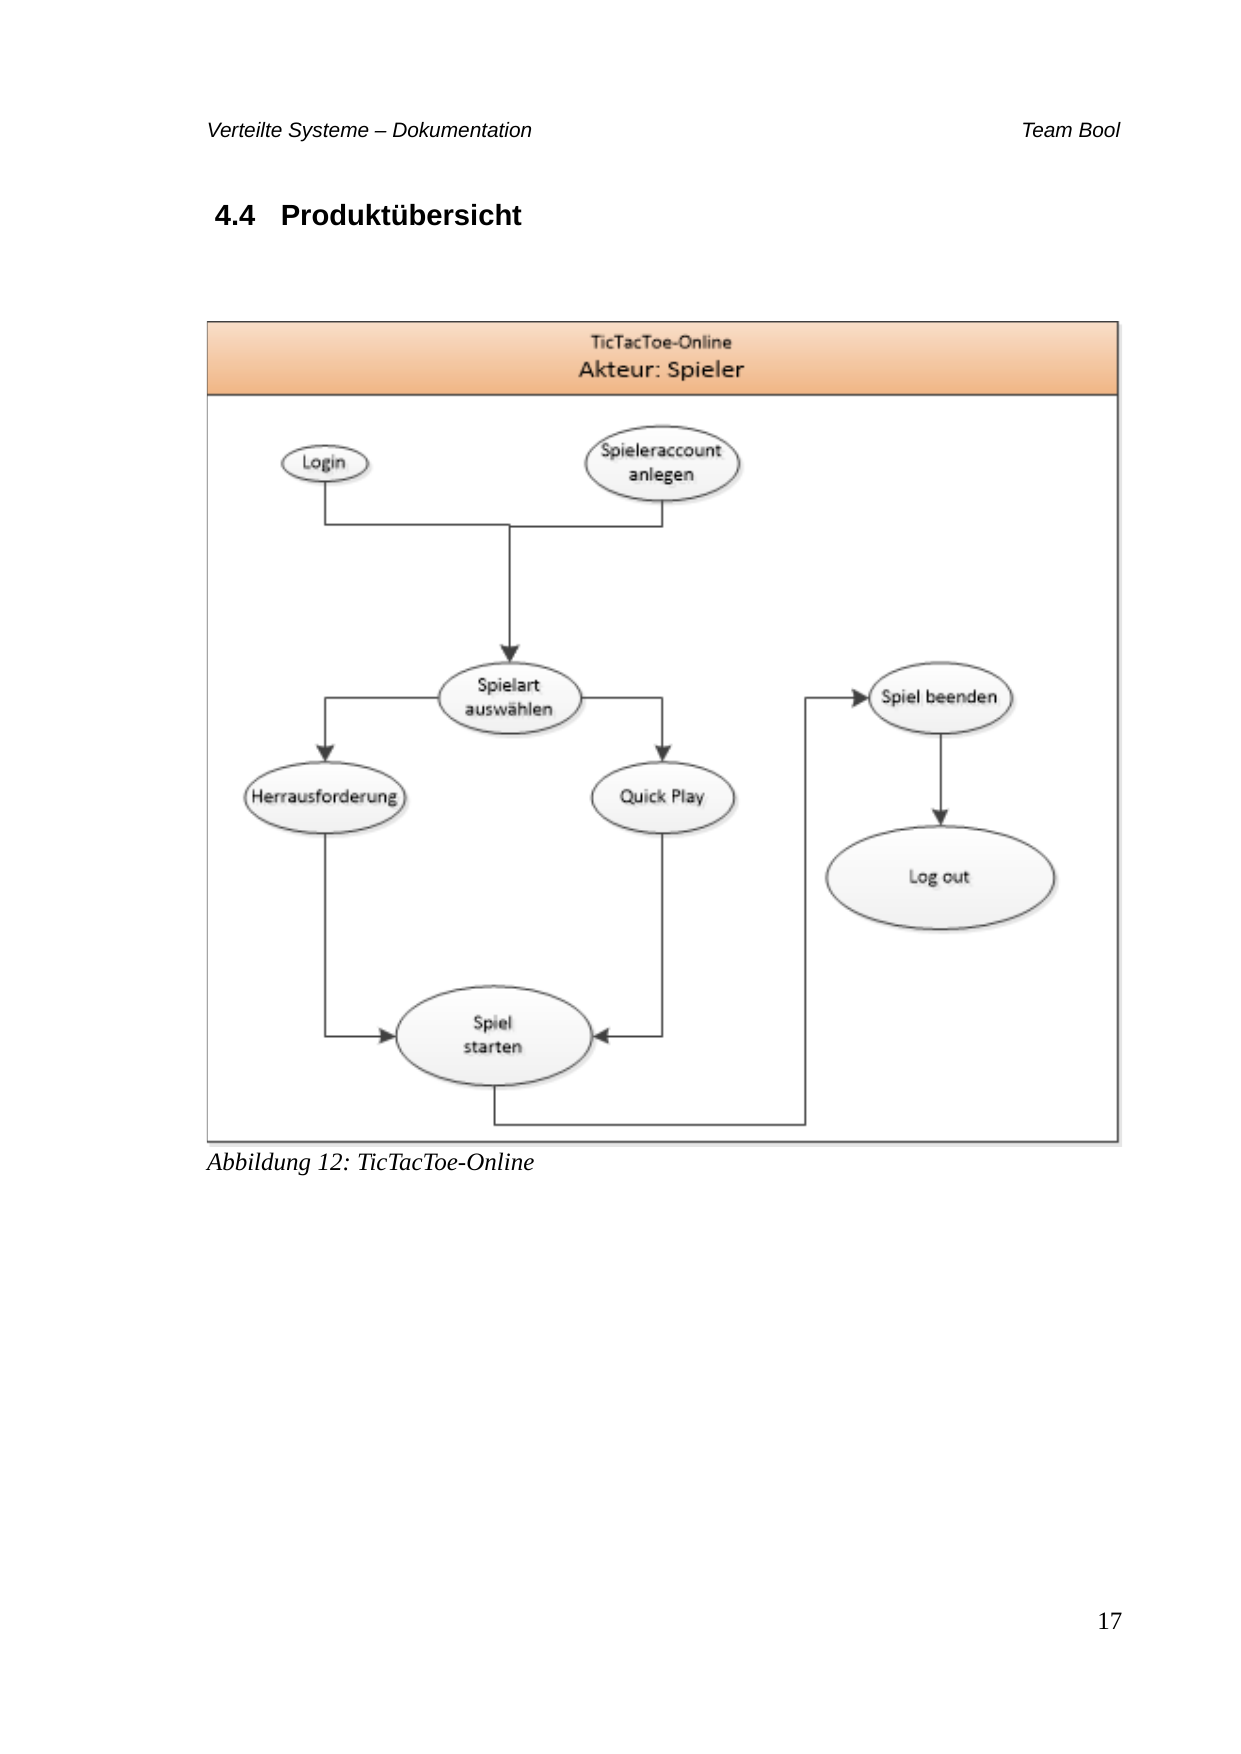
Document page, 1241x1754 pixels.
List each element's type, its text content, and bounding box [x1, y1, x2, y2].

text Abbildung 12: TicTacToe-Online [207, 1147, 1122, 1175]
subtitle Produktübersicht [207, 198, 1122, 231]
picture [206, 321, 1123, 1147]
